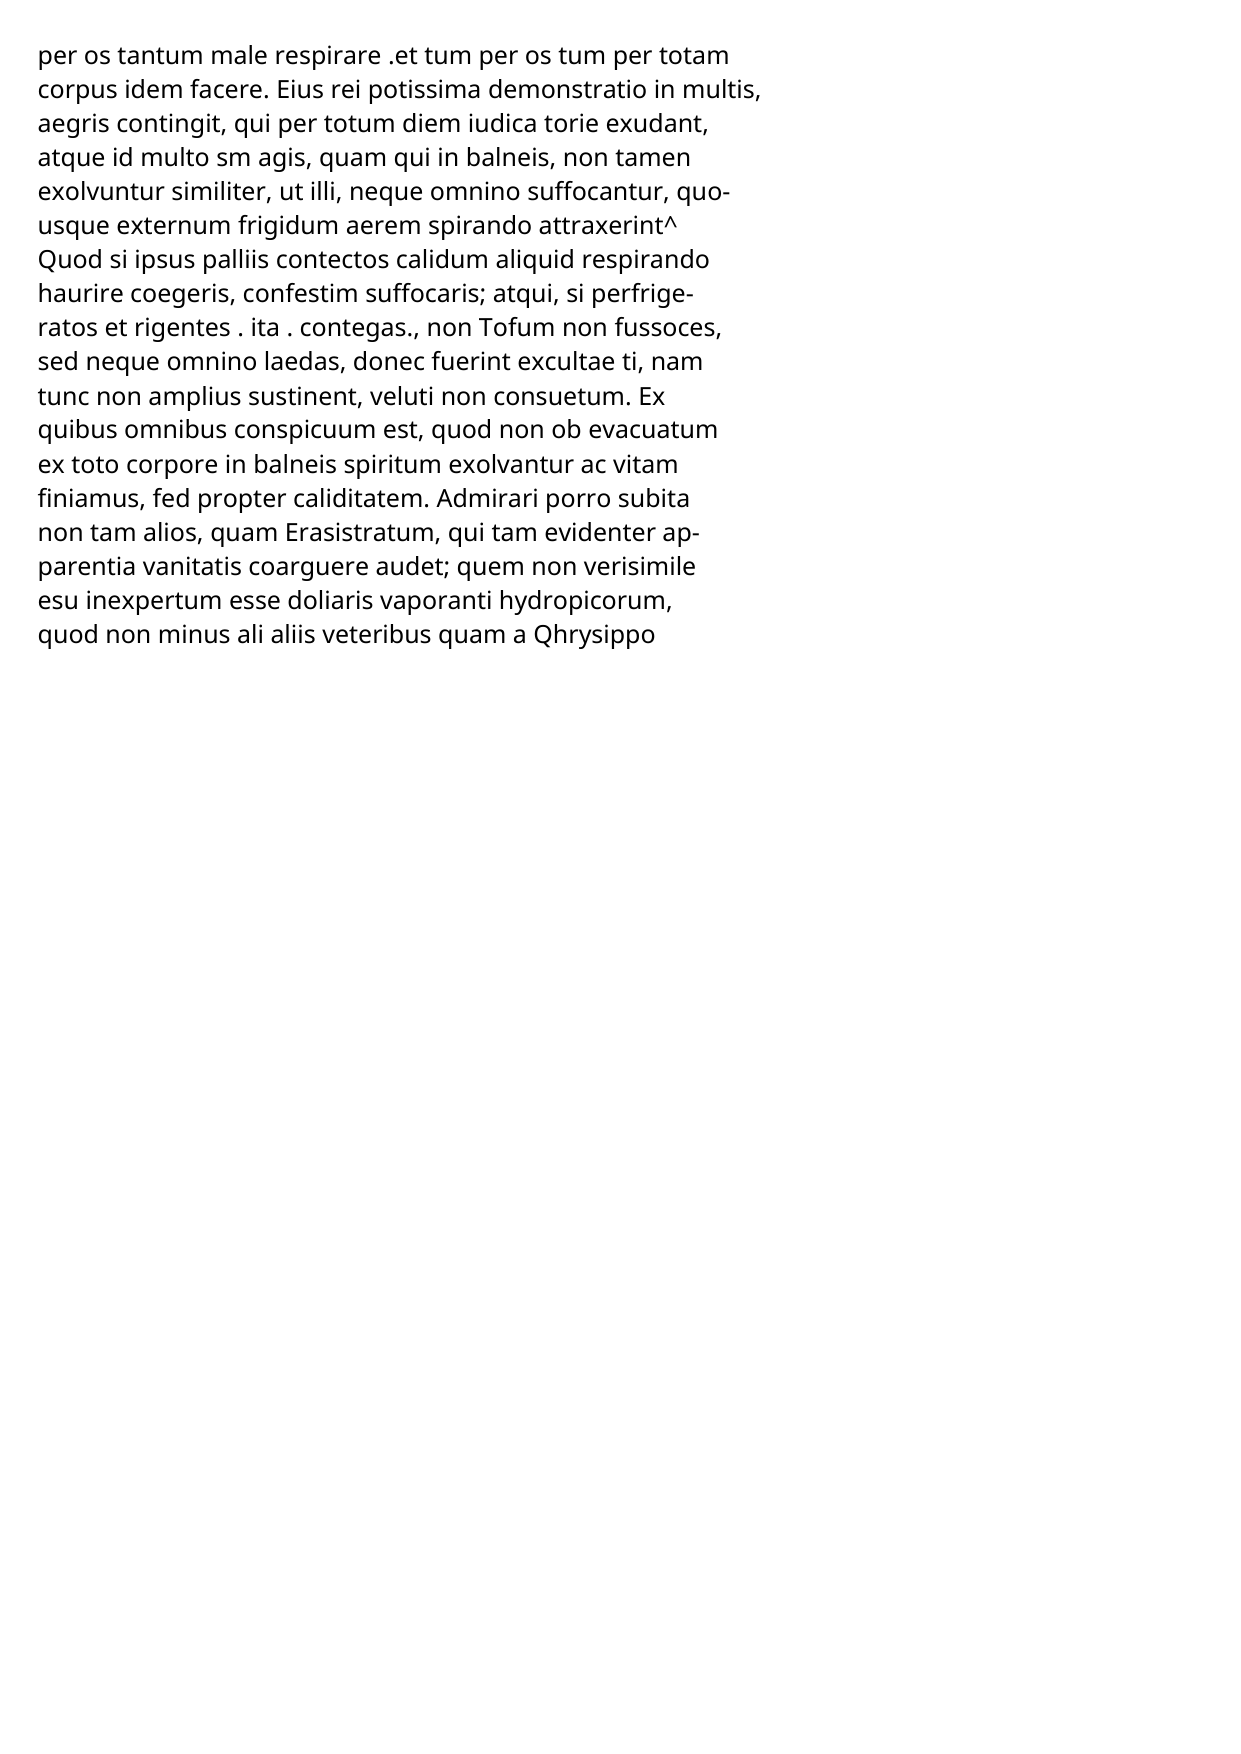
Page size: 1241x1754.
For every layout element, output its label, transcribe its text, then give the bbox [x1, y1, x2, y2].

text per os tantum male respirare .et tum per os tum per totam corpus idem facere. Eius rei potissima demonstratio in multis, aegris contingit, qui per totum diem iudica torie exudant, atque id multo sm agis, quam qui in balneis, non tamen exolvuntur similiter, ut illi, neque omnino suffocantur, quo- usque externum frigidum aerem spirando attraxerint^ Quod si ipsus palliis contectos calidum aliquid respirando haurire coegeris, confestim suffocaris; atqui, si perfrige- ratos et rigentes . ita . contegas., non Tofum non fussoces, sed neque omnino laedas, donec fuerint excultae ti, nam tunc non amplius sustinent, veluti non consuetum. Ex quibus omnibus conspicuum est, quod non ob evacuatum ex toto corpore in balneis spiritum exolvantur ac vitam finiamus, fed propter caliditatem. Admirari porro subita non tam alios, quam Erasistratum, qui tam evidenter ap- parentia vanitatis coarguere audet; quem non verisimile esu inexpertum esse doliaris vaporanti hydropicorum, quod non minus ali aliis veteribus quam a Qhrysippo [37, 37, 1203, 651]
